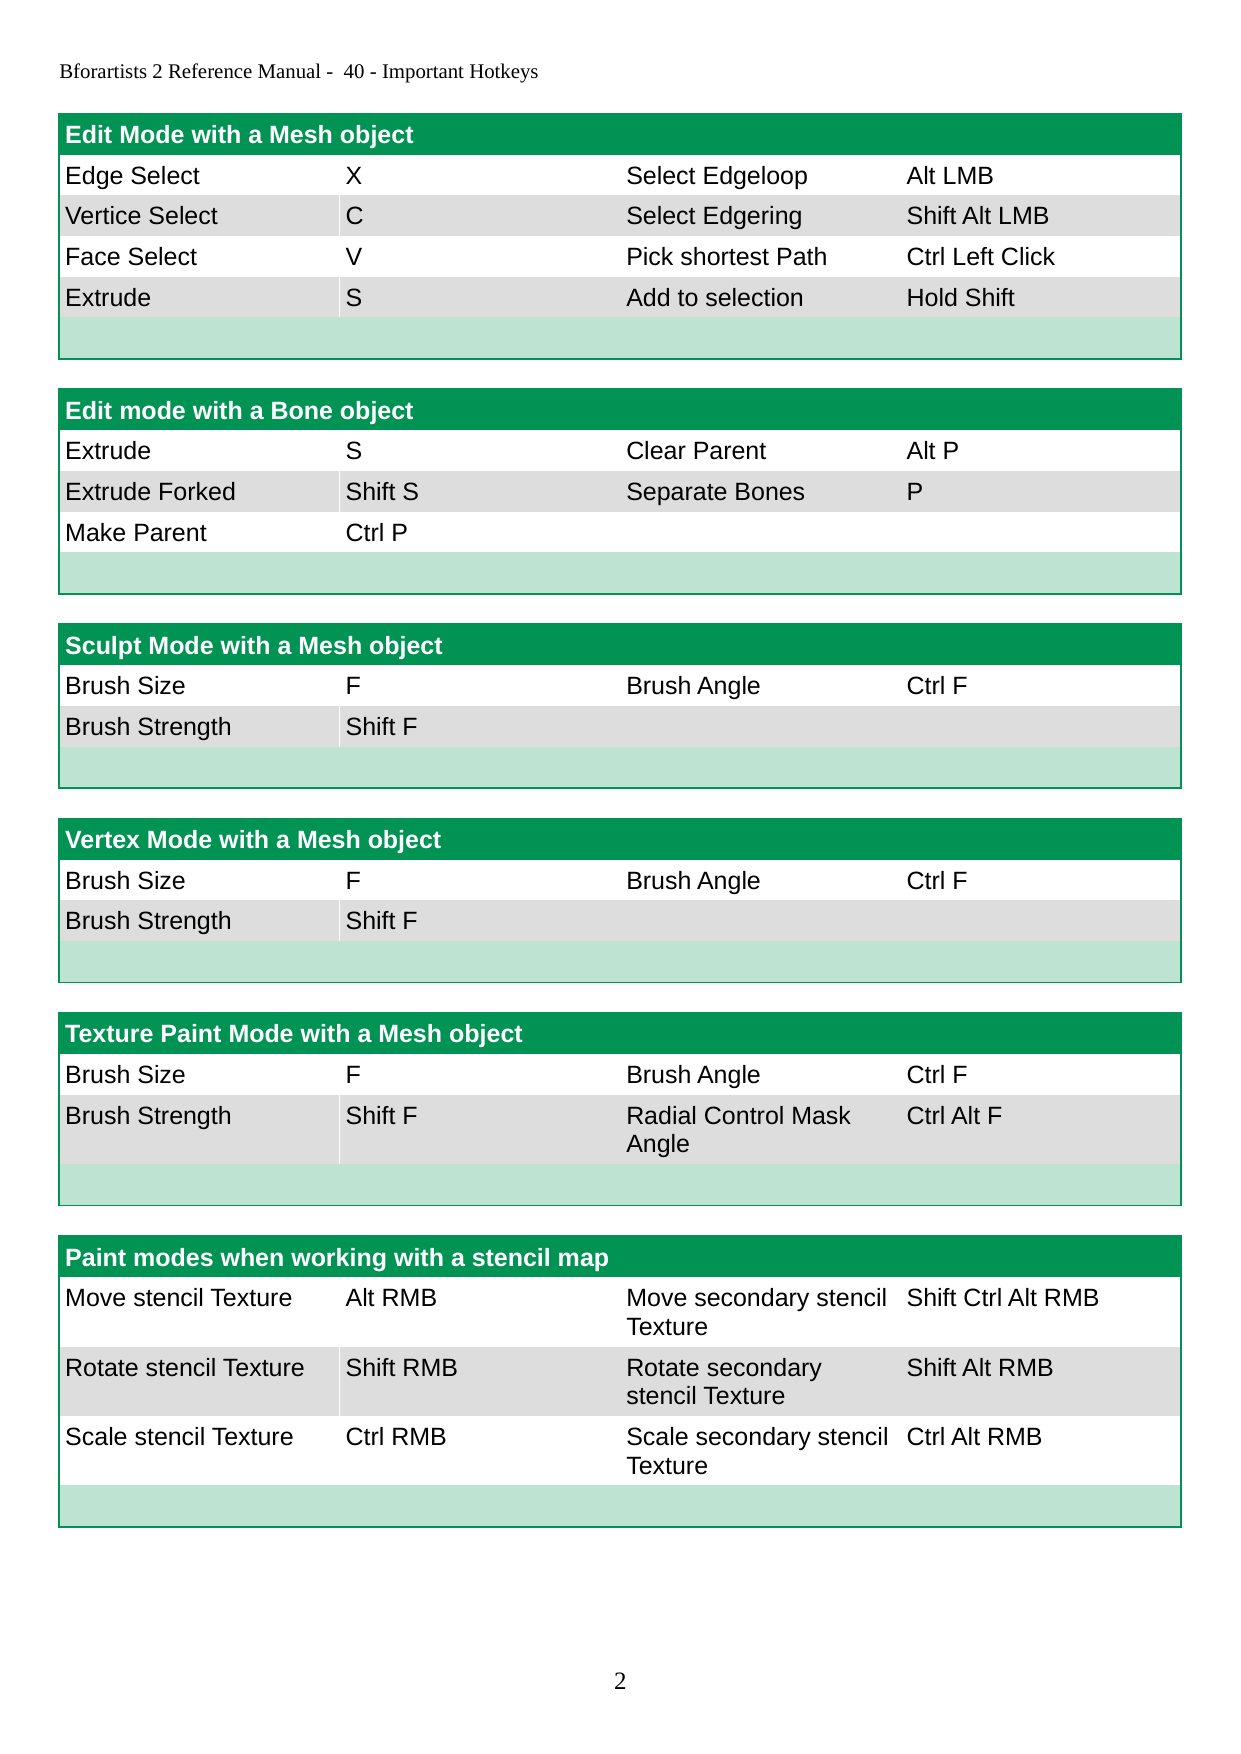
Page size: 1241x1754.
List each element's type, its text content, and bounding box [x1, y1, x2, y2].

table_cell Brush Angle [620, 665, 901, 706]
table_cell [60, 747, 1180, 787]
table_cell Ctrl F [901, 665, 1180, 706]
table_cell Separate Bones [620, 471, 901, 512]
table_cell Ctrl P [340, 512, 620, 552]
table_cell Brush Angle [620, 1054, 901, 1095]
table_cell Make Parent [60, 512, 339, 552]
table_cell S [340, 277, 620, 317]
table_cell Extrude Forked [60, 471, 339, 512]
table_cell [901, 706, 1180, 747]
table_header Edit mode with a Bone object [60, 390, 1180, 430]
table_cell P [901, 471, 1180, 512]
table_cell Shift Alt RMB [901, 1347, 1180, 1416]
table_cell [60, 941, 1180, 982]
table_header Vertex Mode with a Mesh object [60, 819, 1180, 860]
table_cell Radial Control Mask Angle [620, 1095, 901, 1164]
table_header Texture Paint Mode with a Mesh object [60, 1014, 1180, 1054]
table_cell Extrude [60, 277, 339, 317]
table_cell F [340, 860, 620, 900]
table_cell Brush Strength [60, 1095, 339, 1164]
table_cell X [340, 155, 620, 195]
table_cell Brush Size [60, 1054, 339, 1095]
table_cell [620, 706, 901, 747]
table_cell [620, 512, 901, 552]
table_cell Shift F [340, 1095, 620, 1164]
table_cell [60, 552, 1180, 593]
table_cell Brush Size [60, 665, 339, 706]
table_cell Shift F [340, 900, 620, 941]
table_cell Face Select [60, 236, 339, 277]
table_cell Shift F [340, 706, 620, 747]
table_cell Brush Angle [620, 860, 901, 900]
table_cell F [340, 1054, 620, 1095]
table_cell C [340, 195, 620, 236]
table_cell Rotate secondary stencil Texture [620, 1347, 901, 1416]
table_cell Extrude [60, 430, 339, 471]
table_cell [60, 317, 1180, 358]
table_header Paint modes when working with a stencil map [60, 1237, 1180, 1277]
table_cell Ctrl RMB [340, 1416, 620, 1485]
table_cell Hold Shift [901, 277, 1180, 317]
table_cell Edge Select [60, 155, 339, 195]
table_cell Pick shortest Path [620, 236, 901, 277]
table_cell Alt P [901, 430, 1180, 471]
table_cell Shift RMB [340, 1347, 620, 1416]
table_header Sculpt Mode with a Mesh object [60, 625, 1180, 665]
table_cell Rotate stencil Texture [60, 1347, 339, 1416]
table_cell Alt RMB [340, 1277, 620, 1347]
table_cell [901, 512, 1180, 552]
table_cell Ctrl Alt F [901, 1095, 1180, 1164]
table_cell Ctrl Alt RMB [901, 1416, 1180, 1485]
table_cell [901, 900, 1180, 941]
table_cell Alt LMB [901, 155, 1180, 195]
table_cell Vertice Select [60, 195, 339, 236]
table_cell Ctrl F [901, 860, 1180, 900]
table_cell [60, 1485, 1180, 1526]
table_cell S [340, 430, 620, 471]
table_cell Ctrl Left Click [901, 236, 1180, 277]
table_cell Select Edgeloop [620, 155, 901, 195]
table_cell V [340, 236, 620, 277]
table_cell Move secondary stencil Texture [620, 1277, 901, 1347]
table_cell Brush Strength [60, 900, 339, 941]
table_cell Shift Alt LMB [901, 195, 1180, 236]
table_cell Add to selection [620, 277, 901, 317]
table_cell Shift Ctrl Alt RMB [901, 1277, 1180, 1347]
table_cell [620, 900, 901, 941]
table_header Edit Mode with a Mesh object [60, 114, 1180, 155]
table_cell Scale stencil Texture [60, 1416, 339, 1485]
table_cell Clear Parent [620, 430, 901, 471]
table_cell Ctrl F [901, 1054, 1180, 1095]
table_cell F [340, 665, 620, 706]
table_cell Scale secondary stencil Texture [620, 1416, 901, 1485]
table_cell Brush Size [60, 860, 339, 900]
table_cell Brush Strength [60, 706, 339, 747]
table_cell [60, 1164, 1180, 1205]
table_cell Select Edgering [620, 195, 901, 236]
table_cell Move stencil Texture [60, 1277, 339, 1347]
table_cell Shift S [340, 471, 620, 512]
